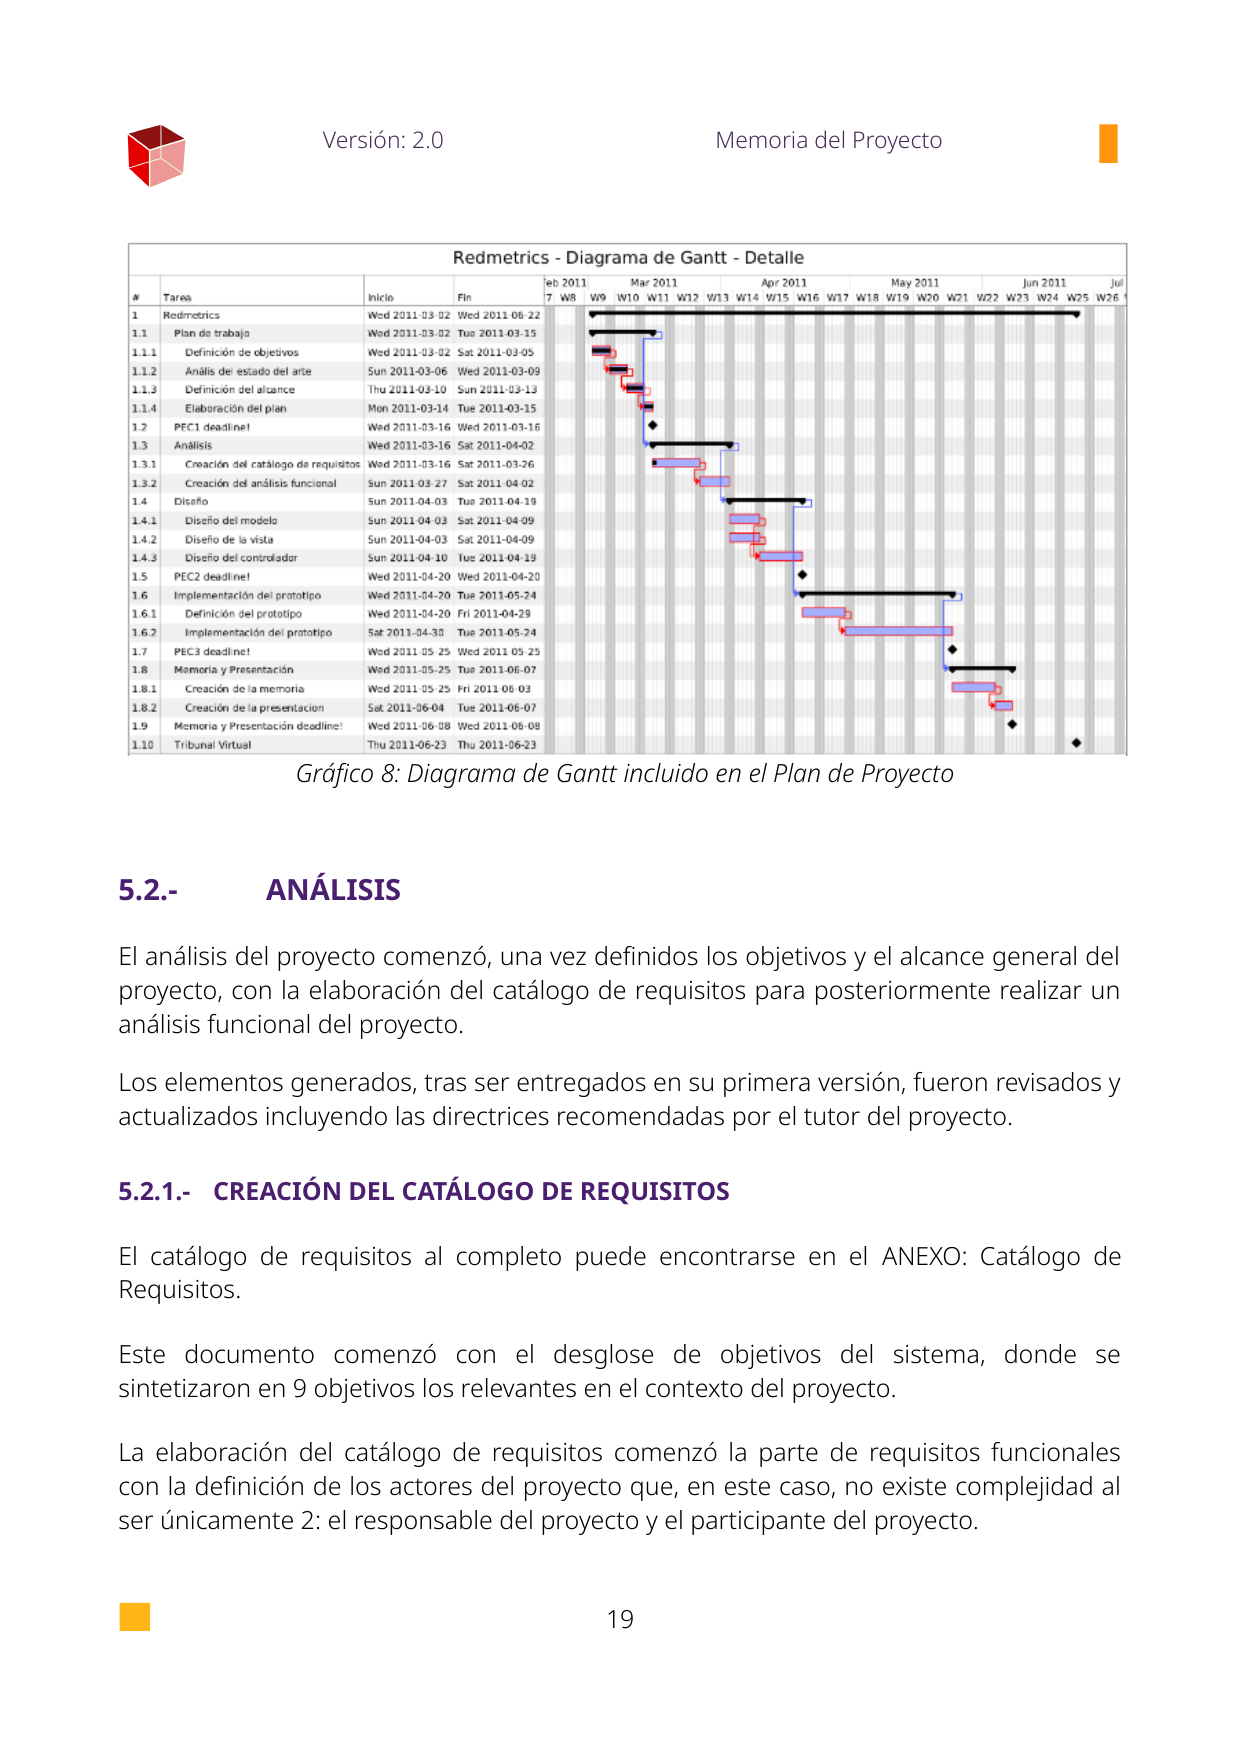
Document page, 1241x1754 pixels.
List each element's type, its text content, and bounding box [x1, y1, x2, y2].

text El catálogo de requisitos al completo puede encontrarse en el ANEXO: Catálogo de Requisitos. [118, 1238, 1122, 1306]
text Gráfico 8: Diagrama de Gantt incluido en el Plan de Proyecto [124, 756, 1128, 790]
text Este documento comenzó con el desglose de objetivos del sistema, donde se sintetizaron en 9 objetivos los relevantes en el contexto del proyecto. [118, 1336, 1122, 1404]
picture [123, 123, 189, 189]
text El análisis del proyecto comenzó, una vez definidos los objetivos y el alcance general del proyecto, con la elaboración del catálogo de requisitos para posteriormente realizar un análisis funcional del proyecto. [118, 938, 1122, 1041]
text Los elementos generados, tras ser entregados en su primera versión, fueron revisados y actualizados incluyendo las directrices recomendadas por el tutor del proyecto. [118, 1064, 1122, 1132]
picture [124, 240, 1129, 756]
text La elaboración del catálogo de requisitos comenzó la parte de requisitos funcionales con la definición de los actores del proyecto que, en este caso, no existe complejidad al ser únicamente 2: el responsable del proyecto y el participante del proyecto. [118, 1434, 1122, 1537]
subtitle Creación del catálogo de requisitos [118, 1174, 1122, 1208]
subtitle Análisis [118, 869, 1122, 908]
